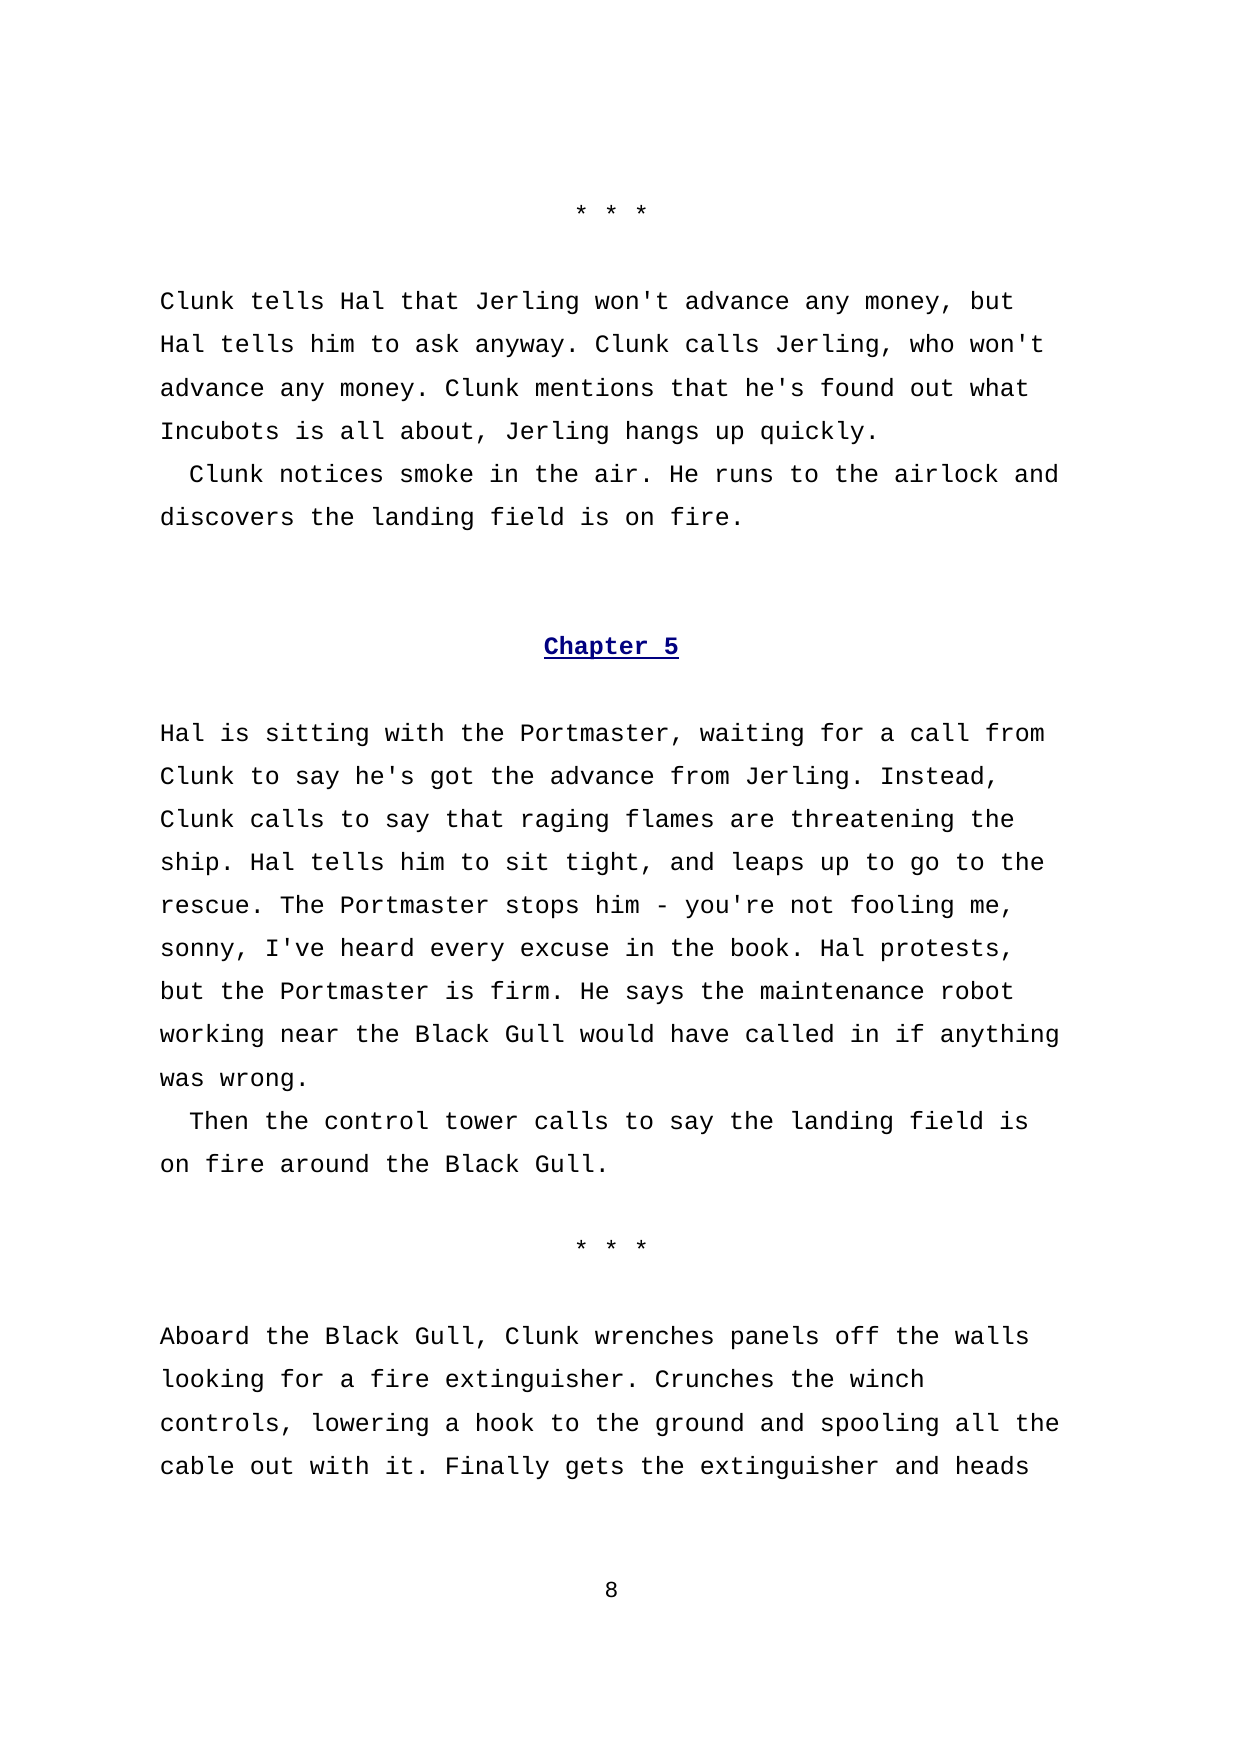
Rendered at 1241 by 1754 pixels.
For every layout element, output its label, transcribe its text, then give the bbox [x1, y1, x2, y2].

text Hal is sitting with the Portmaster, waiting for a call from Clunk to say he's got the advance from Jerling. Instead, Clunk calls to say that raging flames are threatening the ship. Hal tells him to sit tight, and leaps up to go to the rescue. The Portmaster stops him - you're not fooling me, sonny, I've heard every excuse in the book. Hal protests, but the Portmaster is firm. He says the maintenance robot working near the Black Gull would have called in if anything was wrong. [159, 706, 1063, 1094]
text Then the control tower calls to say the landing field is on fire around the Black Gull. [159, 1094, 1063, 1181]
text Clunk notices smoke in the air. He runs to the airlock and discovers the landing field is on fire. [159, 448, 1063, 534]
text Aboard the Black Gull, Clunk wrenches panels off the walls looking for a fire extinguisher. Crunches the winch controls, lowering a hook to the ground and spooling all the cable out with it. Finally gets the extinguisher and heads [159, 1310, 1063, 1483]
subtitle Chapter 5 [159, 620, 1063, 663]
subtitle * * * [159, 1224, 1063, 1267]
subtitle * * * [159, 189, 1063, 232]
text Clunk tells Hal that Jerling won't advance any money, but Hal tells him to ask anyway. Clunk calls Jerling, who won't advance any money. Clunk mentions that he's found out what Incubots is all about, Jerling hangs up quickly. [159, 275, 1063, 448]
